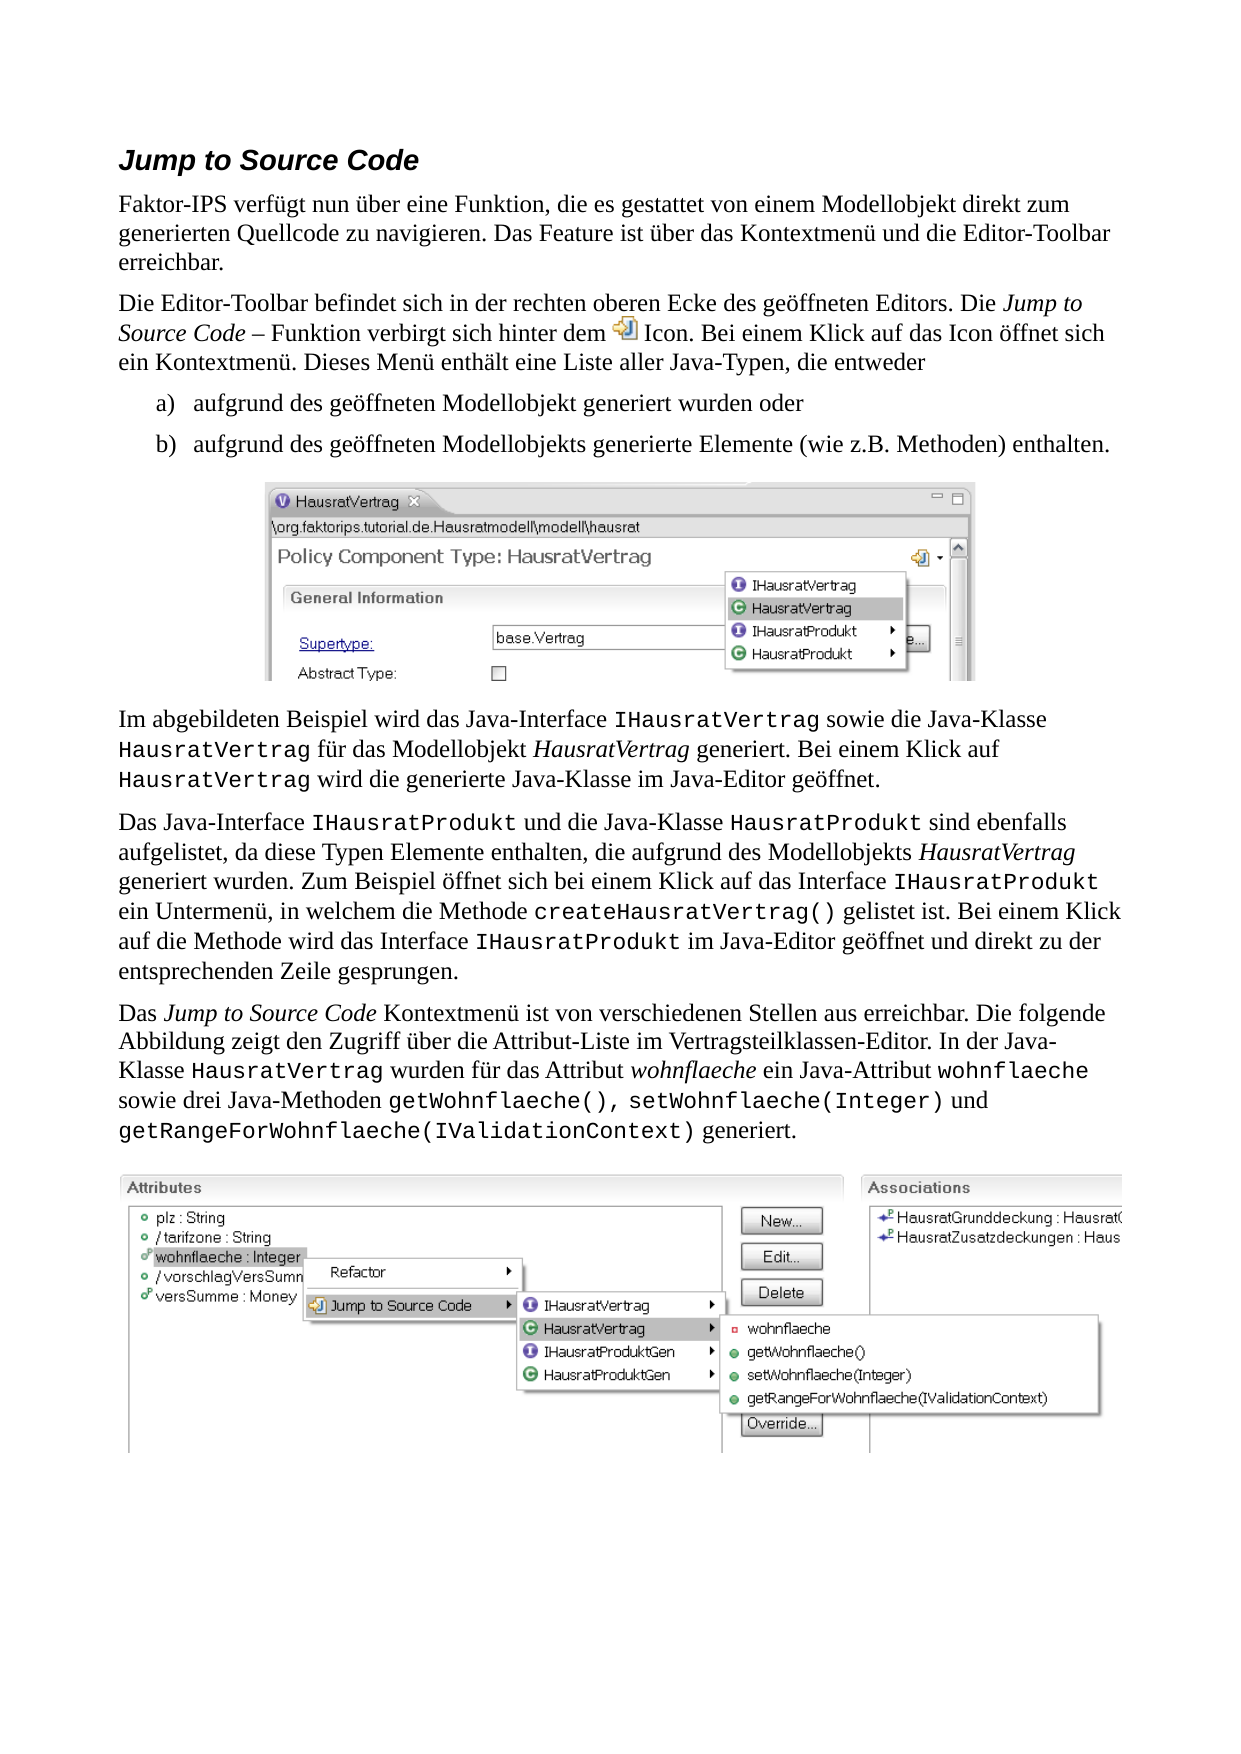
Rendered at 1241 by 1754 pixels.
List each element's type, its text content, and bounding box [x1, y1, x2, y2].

list aufgrund des geöffneten Modellobjekts generierte Elemente (wie z.B. Methoden) enthalten. [156, 429, 1122, 458]
picture [264, 482, 976, 681]
picture [118, 1170, 1122, 1453]
picture [612, 316, 638, 342]
text Das Java-Interface IHausratProdukt und die Java-Klasse HausratProdukt sind ebenfalls aufgelistet, da diese Typen Elemente enthalten, die aufgrund des Modellobjekts HausratVertrag generiert wurden. Zum Beispiel öffnet sich bei einem Klick auf das Interface IHausratProdukt ein Untermenü, in welchem die Methode createHausratVertrag() gelistet ist. Bei einem Klick auf die Methode wird das Interface IHausratProdukt im Java-Editor geöffnet und direkt zu der entsprechenden Zeile gesprungen. [118, 807, 1122, 985]
text Faktor-IPS verfügt nun über eine Funktion, die es gestattet von einem Modellobjekt direkt zum generierten Quellcode zu navigieren. Das Feature ist über das Kontextmenü und die Editor-Toolbar erreichbar. [118, 189, 1122, 275]
text Die Editor-Toolbar befindet sich in der rechten oberen Ecke des geöffneten Editors. Die Jump to Source Code – Funktion verbirgt sich hinter dem Icon. Bei einem Klick auf das Icon öffnet sich ein Kontextmenü. Dieses Menü enthält eine Liste aller Java-Typen, die entweder [118, 288, 1122, 376]
text Im abgebildeten Beispiel wird das Java-Interface IHausratVertrag sowie die Java-Klasse HausratVertrag für das Modellobjekt HausratVertrag generiert. Bei einem Klick auf HausratVertrag wird die generierte Java-Klasse im Java-Editor geöffnet. [118, 471, 1122, 794]
subtitle Jump to Source Code [118, 143, 1122, 177]
text Das Jump to Source Code Kontextmenü ist von verschiedenen Stellen aus erreichbar. Die folgende Abbildung zeigt den Zugriff über die Attribut-Liste im Vertragsteilklassen-Editor. In der Java-Klasse HausratVertrag wurden für das Attribut wohnflaeche ein Java-Attribut wohnflaeche sowie drei Java-Methoden getWohnflaeche(), setWohnflaeche(Integer) und getRangeForWohnflaeche(IValidationContext) generiert. [118, 998, 1122, 1146]
list aufgrund des geöffneten Modellobjekt generiert wurden oder [156, 388, 1122, 417]
